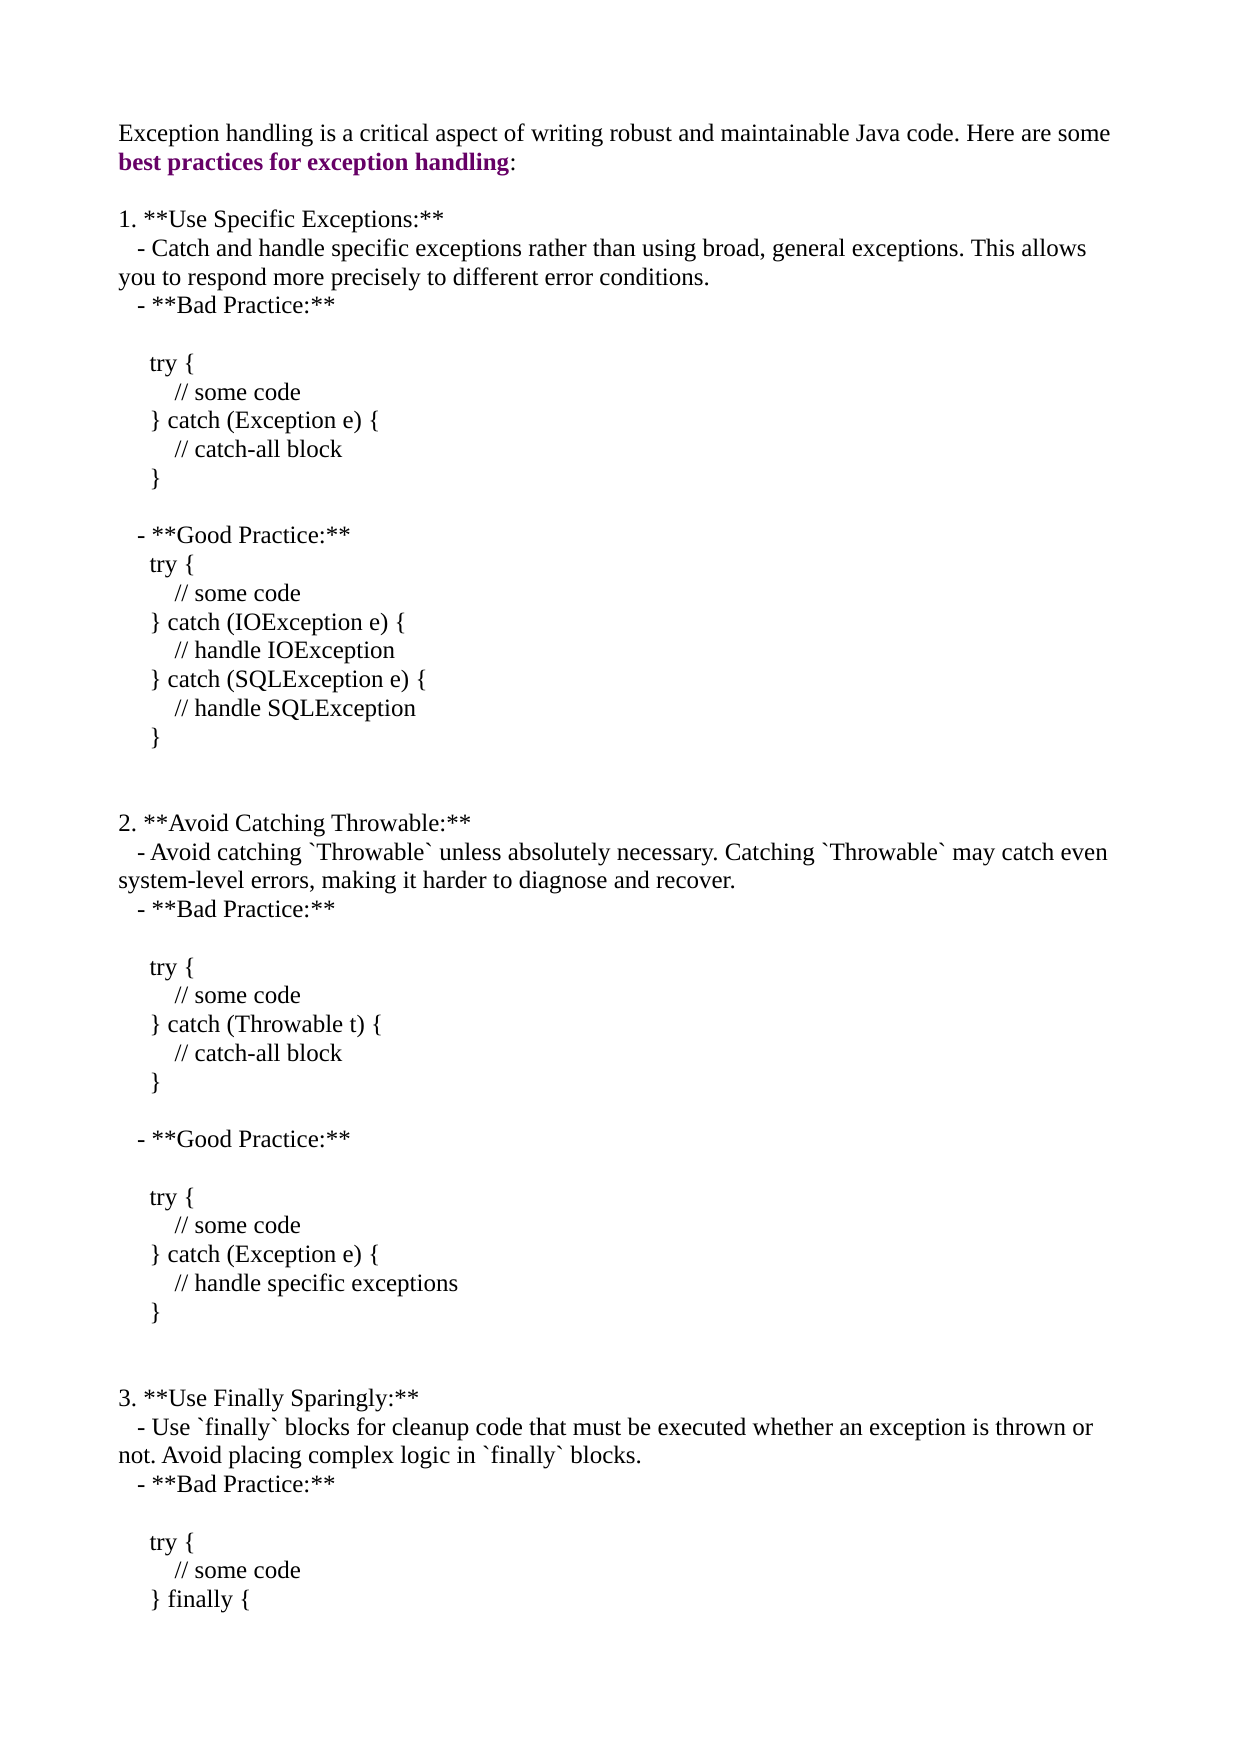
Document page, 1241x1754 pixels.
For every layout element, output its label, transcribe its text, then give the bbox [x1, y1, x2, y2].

text // catch-all block [118, 434, 1122, 463]
text } [118, 1067, 1122, 1096]
text - **Bad Practice:** [118, 1469, 1122, 1498]
text Exception handling is a critical aspect of writing robust and maintainable Java code. Here are some best practices for exception handling: [118, 118, 1122, 176]
text // handle IOException [118, 636, 1122, 664]
text try { [118, 1527, 1122, 1556]
text // some code [118, 981, 1122, 1009]
text } catch (Exception e) { [118, 406, 1122, 434]
text - **Good Practice:** [118, 1124, 1122, 1153]
text - **Bad Practice:** [118, 894, 1122, 923]
text try { [118, 549, 1122, 578]
text } finally { [118, 1584, 1122, 1613]
text // some code [118, 1556, 1122, 1584]
text 2. **Avoid Catching Throwable:** [118, 808, 1122, 837]
text try { [118, 348, 1122, 377]
text // catch-all block [118, 1038, 1122, 1067]
text } catch (Throwable t) { [118, 1009, 1122, 1038]
text // handle specific exceptions [118, 1268, 1122, 1297]
text } [118, 463, 1122, 492]
text // some code [118, 578, 1122, 607]
text // some code [118, 1211, 1122, 1239]
text } [118, 1297, 1122, 1326]
text - **Good Practice:** [118, 521, 1122, 549]
text try { [118, 1182, 1122, 1211]
text - Catch and handle specific exceptions rather than using broad, general exceptions. This allows you to respond more precisely to different error conditions. [118, 233, 1122, 291]
text } [118, 722, 1122, 751]
text try { [118, 952, 1122, 981]
text } catch (SQLException e) { [118, 664, 1122, 693]
text // some code [118, 377, 1122, 406]
text 3. **Use Finally Sparingly:** [118, 1383, 1122, 1412]
text // handle SQLException [118, 693, 1122, 722]
text - Avoid catching `Throwable` unless absolutely necessary. Catching `Throwable` may catch even system-level errors, making it harder to diagnose and recover. [118, 837, 1122, 894]
text 1. **Use Specific Exceptions:** [118, 204, 1122, 233]
text - Use `finally` blocks for cleanup code that must be executed whether an exception is thrown or not. Avoid placing complex logic in `finally` blocks. [118, 1412, 1122, 1469]
text } catch (Exception e) { [118, 1239, 1122, 1268]
text - **Bad Practice:** [118, 291, 1122, 319]
text } catch (IOException e) { [118, 607, 1122, 636]
